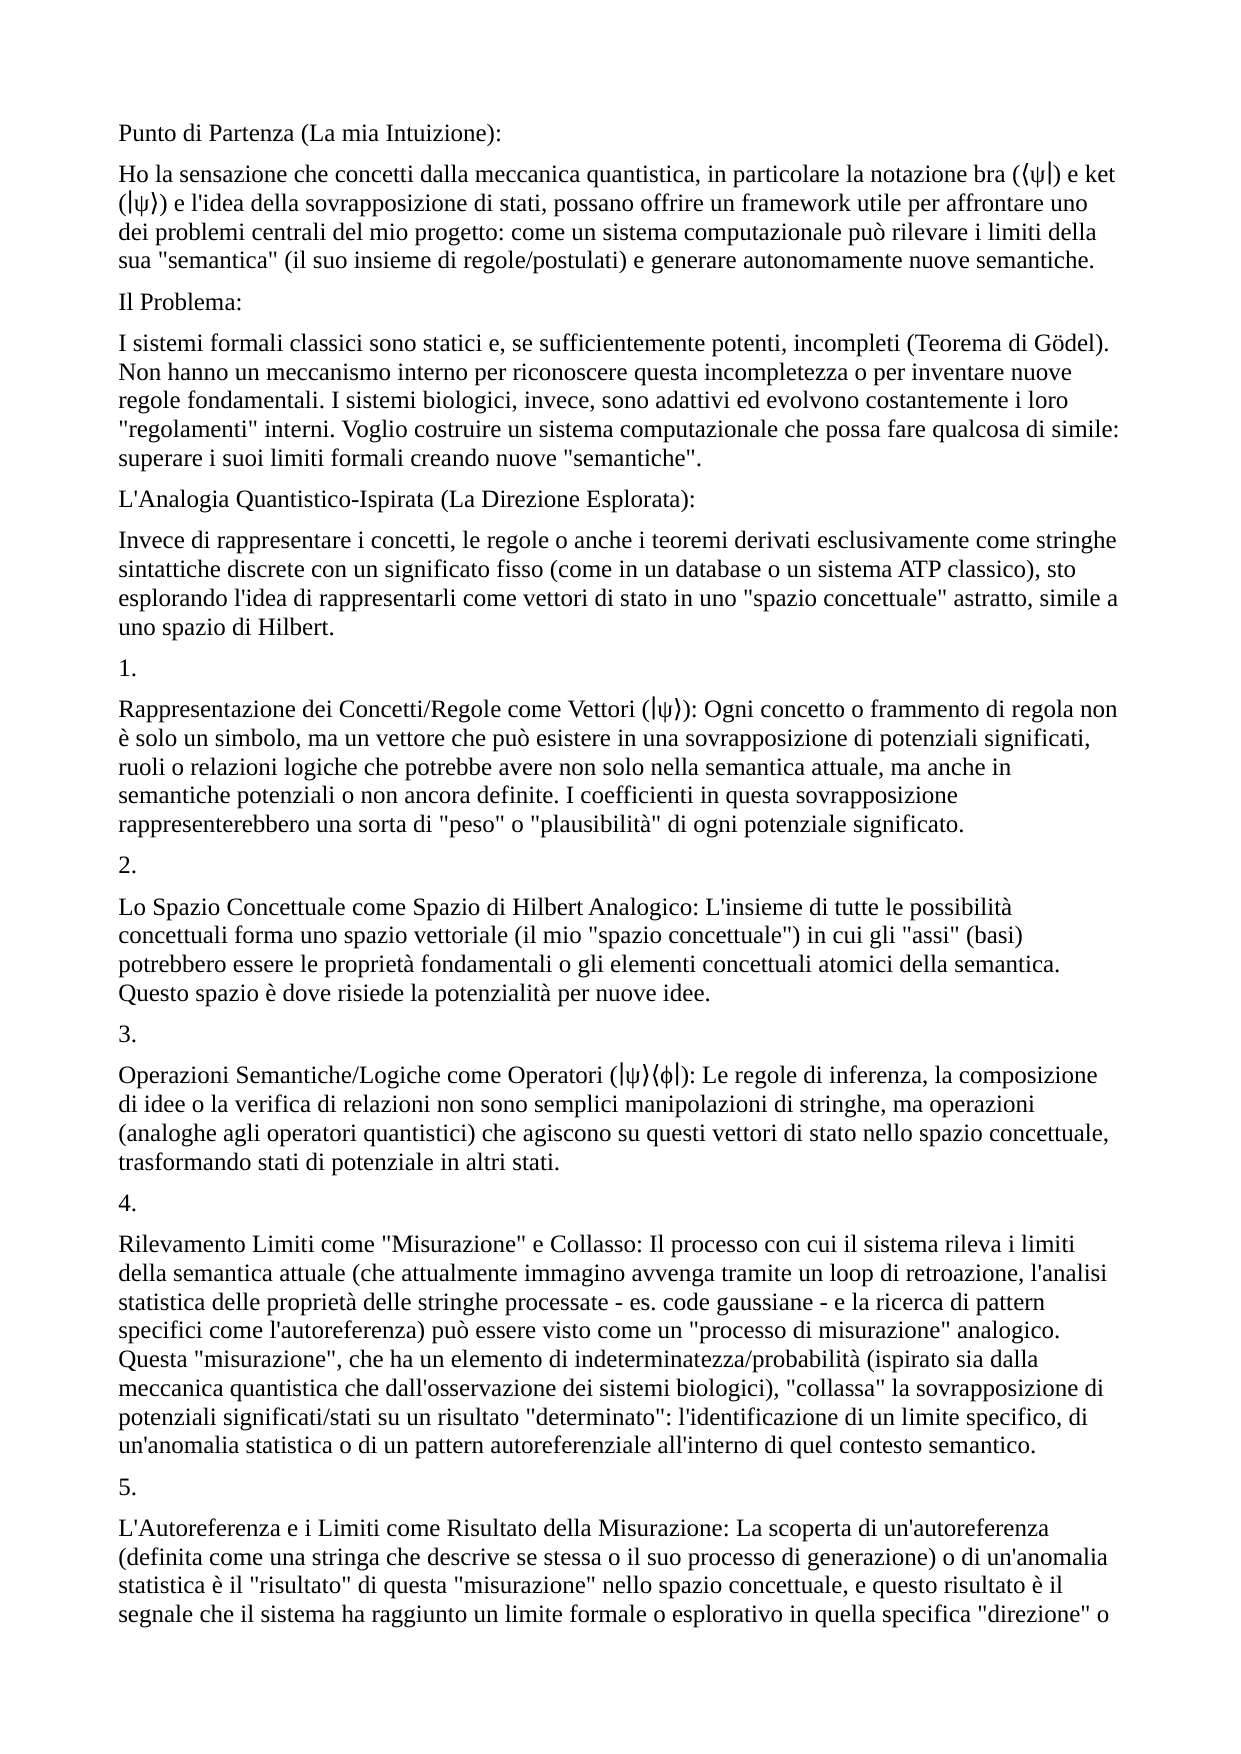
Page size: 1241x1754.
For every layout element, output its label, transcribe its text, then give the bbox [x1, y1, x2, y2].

text 1. [118, 653, 1122, 682]
text Rilevamento Limiti come "Misurazione" e Collasso: Il processo con cui il sistema rileva i limiti della semantica attuale (che attualmente immagino avvenga tramite un loop di retroazione, l'analisi statistica delle proprietà delle stringhe processate - es. code gaussiane - e la ricerca di pattern specifici come l'autoreferenza) può essere visto come un "processo di misurazione" analogico. Questa "misurazione", che ha un elemento di indeterminatezza/probabilità (ispirato sia dalla meccanica quantistica che dall'osservazione dei sistemi biologici), "collassa" la sovrapposizione di potenziali significati/stati su un risultato "determinato": l'identificazione di un limite specifico, di un'anomalia statistica o di un pattern autoreferenziale all'interno di quel contesto semantico. [118, 1229, 1122, 1459]
text Operazioni Semantiche/Logiche come Operatori (∣ψ⟩⟨ϕ∣): Le regole di inferenza, la composizione di idee o la verifica di relazioni non sono semplici manipolazioni di stringhe, ma operazioni (analoghe agli operatori quantistici) che agiscono su questi vettori di stato nello spazio concettuale, trasformando stati di potenziale in altri stati. [118, 1061, 1122, 1176]
text L'Analogia Quantistico-Ispirata (La Direzione Esplorata): [118, 484, 1122, 513]
text 4. [118, 1188, 1122, 1217]
text Invece di rappresentare i concetti, le regole o anche i teoremi derivati esclusivamente come stringhe sintattiche discrete con un significato fisso (come in un database o un sistema ATP classico), sto esplorando l'idea di rappresentarli come vettori di stato in uno "spazio concettuale" astratto, simile a uno spazio di Hilbert. [118, 526, 1122, 641]
text I sistemi formali classici sono statici e, se sufficientemente potenti, incompleti (Teorema di Gödel). Non hanno un meccanismo interno per riconoscere questa incompletezza o per inventare nuove regole fondamentali. I sistemi biologici, invece, sono adattivi ed evolvono costantemente i loro "regolamenti" interni. Voglio costruire un sistema computazionale che possa fare qualcosa di simile: superare i suoi limiti formali creando nuove "semantiche". [118, 328, 1122, 472]
text Rappresentazione dei Concetti/Regole come Vettori (∣ψ⟩): Ogni concetto o frammento di regola non è solo un simbolo, ma un vettore che può esistere in una sovrapposizione di potenziali significati, ruoli o relazioni logiche che potrebbe avere non solo nella semantica attuale, ma anche in semantiche potenziali o non ancora definite. I coefficienti in questa sovrapposizione rappresenterebbero una sorta di "peso" o "plausibilità" di ogni potenziale significato. [118, 694, 1122, 838]
text Punto di Partenza (La mia Intuizione): [118, 118, 1122, 147]
text Lo Spazio Concettuale come Spazio di Hilbert Analogico: L'insieme di tutte le possibilità concettuali forma uno spazio vettoriale (il mio "spazio concettuale") in cui gli "assi" (basi) potrebbero essere le proprietà fondamentali o gli elementi concettuali atomici della semantica. Questo spazio è dove risiede la potenzialità per nuove idee. [118, 892, 1122, 1007]
text Ho la sensazione che concetti dalla meccanica quantistica, in particolare la notazione bra (⟨ψ∣) e ket (∣ψ⟩) e l'idea della sovrapposizione di stati, possano offrire un framework utile per affrontare uno dei problemi centrali del mio progetto: come un sistema computazionale può rilevare i limiti della sua "semantica" (il suo insieme di regole/postulati) e generare autonomamente nuove semantiche. [118, 159, 1122, 274]
text 3. [118, 1019, 1122, 1048]
text 2. [118, 851, 1122, 879]
text L'Autoreferenza e i Limiti come Risultato della Misurazione: La scoperta di un'autoreferenza (definita come una stringa che descrive se stessa o il suo processo di generazione) o di un'anomalia statistica è il "risultato" di questa "misurazione" nello spazio concettuale, e questo risultato è il segnale che il sistema ha raggiunto un limite formale o esplorativo in quella specifica "direzione" o [118, 1513, 1122, 1628]
text Il Problema: [118, 287, 1122, 316]
text 5. [118, 1472, 1122, 1501]
